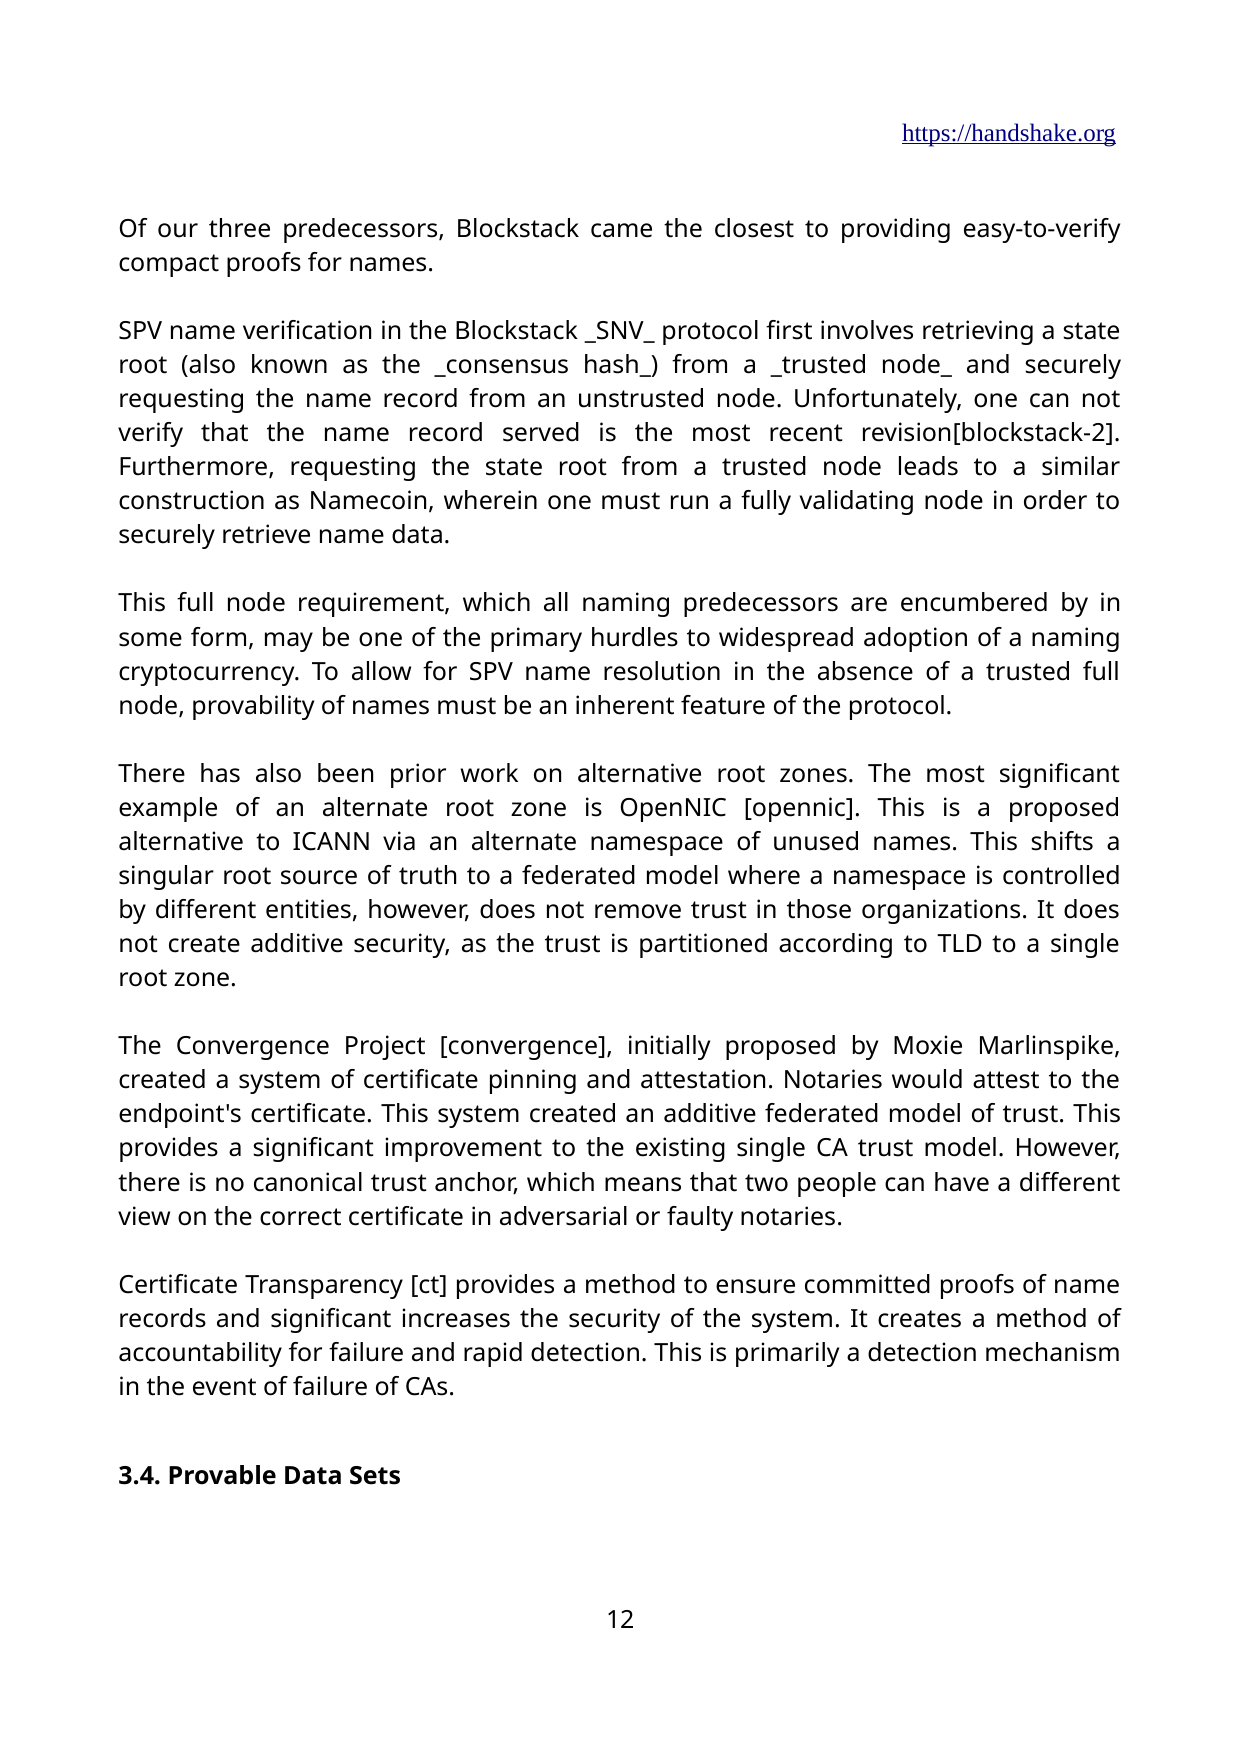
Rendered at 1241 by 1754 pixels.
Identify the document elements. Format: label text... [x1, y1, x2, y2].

text Of our three predecessors, Blockstack came the closest to providing easy-to-verify compact proofs for names. [118, 210, 1122, 278]
text There has also been prior work on alternative root zones. The most significant example of an alternate root zone is OpenNIC [opennic]. This is a proposed alternative to ICANN via an alternate namespace of unused names. This shifts a singular root source of truth to a federated model where a namespace is controlled by different entities, however, does not remove trust in those organizations. It does not create additive security, as the trust is partitioned according to TLD to a single root zone. [118, 755, 1122, 994]
text Certificate Transparency [ct] provides a method to ensure committed proofs of name records and significant increases the security of the system. It creates a method of accountability for failure and rapid detection. This is primarily a detection mechanism in the event of failure of CAs. [118, 1266, 1122, 1403]
text This full node requirement, which all naming predecessors are encumbered by in some form, may be one of the primary hurdles to widespread adoption of a naming cryptocurrency. To allow for SPV name resolution in the absence of a trusted full node, provability of names must be an inherent feature of the protocol. [118, 585, 1122, 721]
subtitle 3.4. Provable Data Sets [118, 1457, 1122, 1492]
text SPV name verification in the Blockstack _SNV_ protocol first involves retrieving a state root (also known as the _consensus hash_) from a _trusted node_ and securely requesting the name record from an unstrusted node. Unfortunately, one can not verify that the name record served is the most recent revision[blockstack-2]. Furthermore, requesting the state root from a trusted node leads to a similar construction as Namecoin, wherein one must run a fully validating node in order to securely retrieve name data. [118, 313, 1122, 551]
text The Convergence Project [convergence], initially proposed by Moxie Marlinspike, created a system of certificate pinning and attestation. Notaries would attest to the endpoint's certificate. This system created an additive federated model of trust. This provides a significant improvement to the existing single CA trust model. However, there is no canonical trust anchor, which means that two people can have a different view on the correct certificate in adversarial or faulty notaries. [118, 1028, 1122, 1232]
